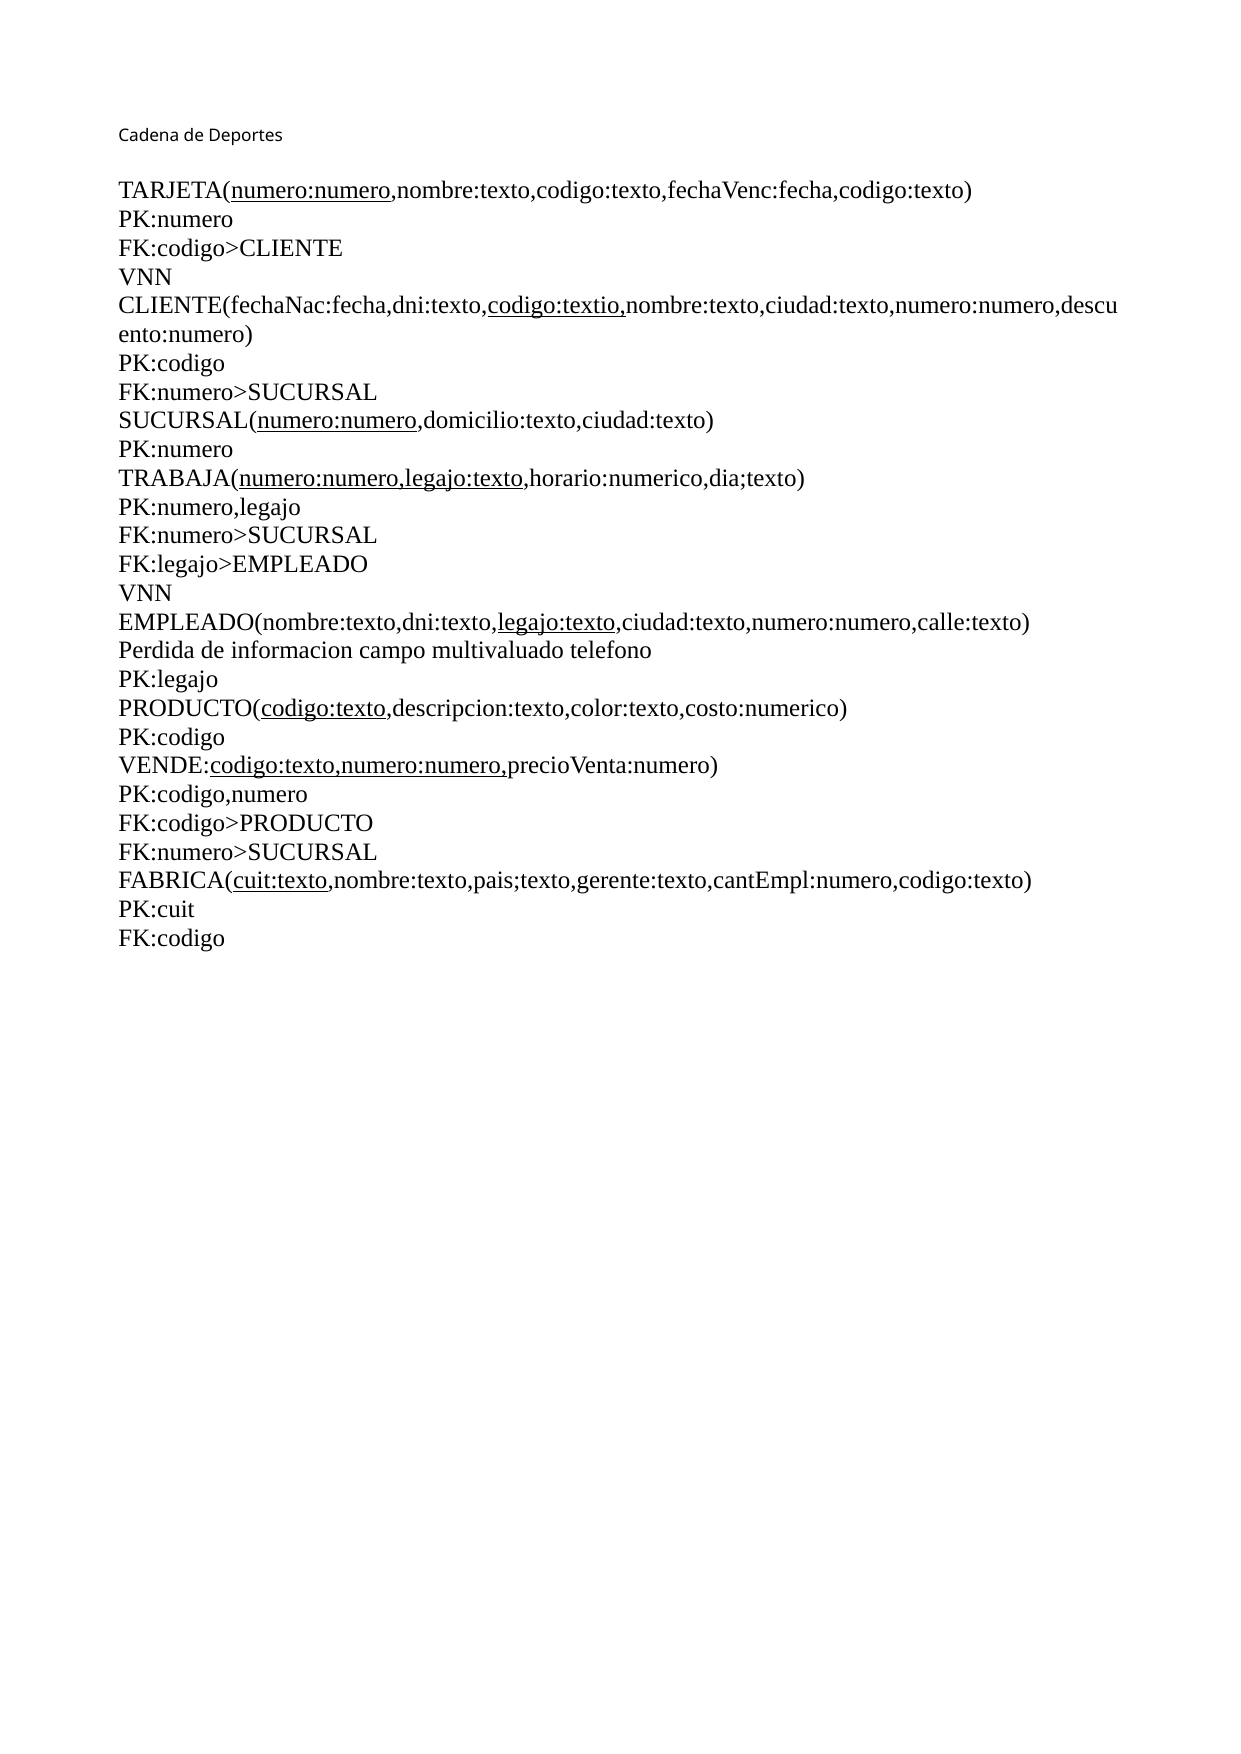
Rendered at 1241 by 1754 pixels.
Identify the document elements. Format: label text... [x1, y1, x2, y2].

text PK:numero [118, 204, 1122, 233]
text PK:cuit [118, 894, 1122, 923]
text VNN [118, 262, 1122, 291]
text VNN [118, 578, 1122, 607]
text CLIENTE(fechaNac:fecha,dni:texto,codigo:textio,nombre:texto,ciudad:texto,numero:numero,descuento:numero) [118, 291, 1122, 348]
text Perdida de informacion campo multivaluado telefono [118, 636, 1122, 664]
text FK:legajo>EMPLEADO [118, 549, 1122, 578]
text FK:codigo>PRODUCTO [118, 808, 1122, 837]
text FK:numero>SUCURSAL [118, 377, 1122, 406]
text VENDE:codigo:texto,numero:numero,precioVenta:numero) [118, 751, 1122, 779]
text FABRICA(cuit:texto,nombre:texto,pais;texto,gerente:texto,cantEmpl:numero,codigo:texto) [118, 866, 1122, 894]
text Cadena de Deportes [118, 118, 1122, 147]
text TRABAJA(numero:numero,legajo:texto,horario:numerico,dia;texto) [118, 463, 1122, 492]
text FK:numero>SUCURSAL [118, 521, 1122, 549]
text PRODUCTO(codigo:texto,descripcion:texto,color:texto,costo:numerico) [118, 693, 1122, 722]
text FK:codigo>CLIENTE [118, 233, 1122, 262]
text FK:codigo [118, 923, 1122, 952]
text PK:codigo [118, 722, 1122, 751]
text PK:legajo [118, 664, 1122, 693]
text PK:codigo,numero [118, 779, 1122, 808]
text FK:numero>SUCURSAL [118, 837, 1122, 866]
text PK:numero,legajo [118, 492, 1122, 521]
text PK:codigo [118, 348, 1122, 377]
text EMPLEADO(nombre:texto,dni:texto,legajo:texto,ciudad:texto,numero:numero,calle:texto) [118, 607, 1122, 636]
text SUCURSAL(numero:numero,domicilio:texto,ciudad:texto) [118, 406, 1122, 434]
text PK:numero [118, 434, 1122, 463]
text TARJETA(numero:numero,nombre:texto,codigo:texto,fechaVenc:fecha,codigo:texto) [118, 176, 1122, 204]
